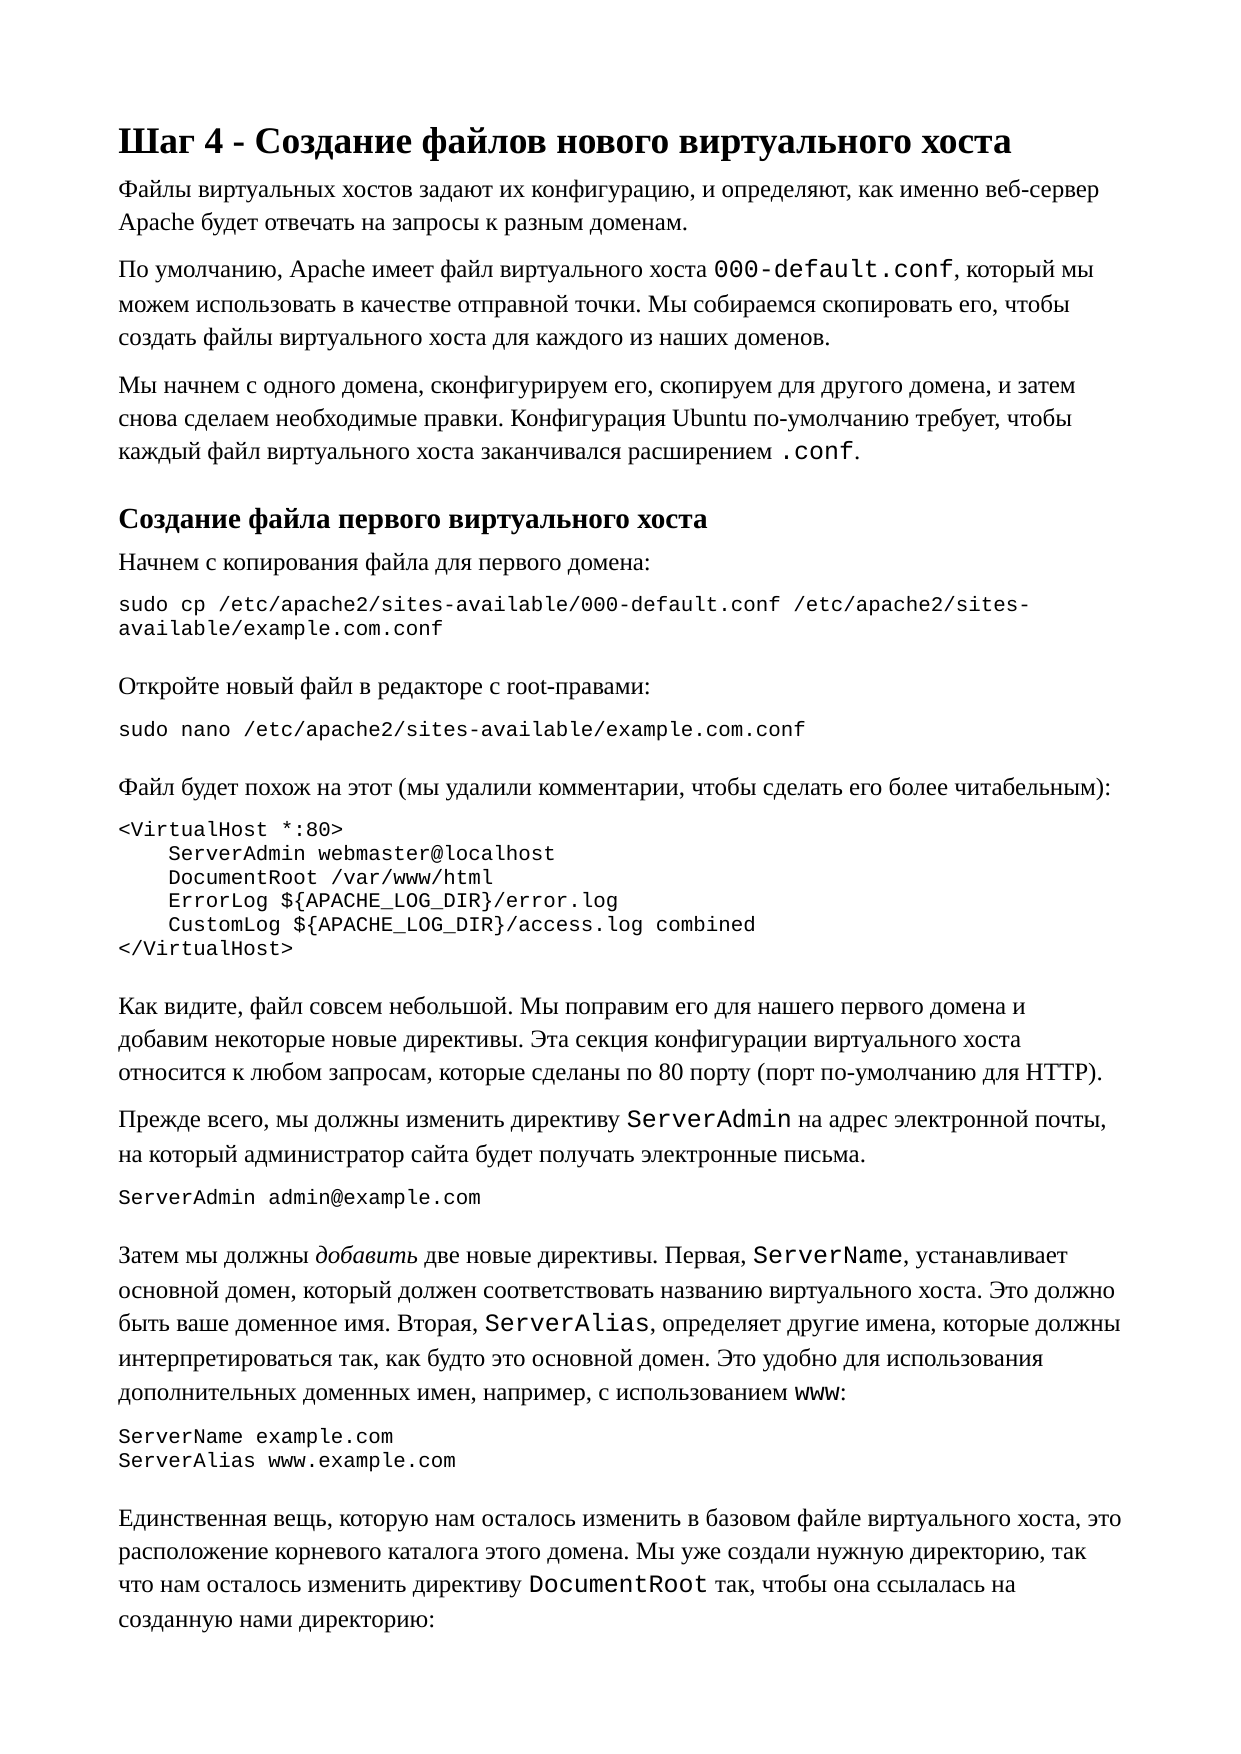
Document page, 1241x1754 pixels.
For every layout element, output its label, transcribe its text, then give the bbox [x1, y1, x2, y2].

text ServerAlias www.example.com [118, 1450, 1122, 1474]
text <VirtualHost *:80> [118, 819, 1122, 843]
text Откройте новый файл в редакторе с root-правами: [118, 671, 1122, 700]
text Мы начнем с одного домена, сконфигурируем его, скопируем для другого домена, и затем снова сделаем необходимые правки. Конфигурация Ubuntu по-умолчанию требует, чтобы каждый файл виртуального хоста заканчивался расширением .conf. [118, 370, 1122, 467]
text sudo cp /etc/apache2/sites-available/000-default.conf /etc/apache2/sites-available/example.com.conf [118, 594, 1122, 642]
text Прежде всего, мы должны изменить директиву ServerAdmin на адрес электронной почты, на который администратор сайта будет получать электронные письма. [118, 1104, 1122, 1168]
text Файлы виртуальных хостов задают их конфигурацию, и определяют, как именно веб-сервер Apache будет отвечать на запросы к разным доменам. [118, 174, 1122, 236]
subtitle Создание файла первого виртуального хоста [118, 501, 1122, 534]
text ServerAdmin admin@example.com [118, 1187, 1122, 1211]
subtitle Шаг 4 - Создание файлов нового виртуального хоста [118, 118, 1122, 161]
text ErrorLog ${APACHE_LOG_DIR}/error.log [118, 890, 1122, 914]
text Как видите, файл совсем небольшой. Мы поправим его для нашего первого домена и добавим некоторые новые директивы. Эта секция конфигурации виртуального хоста относится к любом запросам, которые сделаны по 80 порту (порт по-умолчанию для HTTP). [118, 991, 1122, 1086]
text По умолчанию, Apache имеет файл виртуального хоста 000-default.conf, который мы можем использовать в качестве отправной точки. Мы собираемся скопировать его, чтобы создать файлы виртуального хоста для каждого из наших доменов. [118, 254, 1122, 351]
text DocumentRoot /var/www/html [118, 867, 1122, 890]
text Единственная вещь, которую нам осталось изменить в базовом файле виртуального хоста, это расположение корневого каталога этого домена. Мы уже создали нужную директорию, так что нам осталось изменить директиву DocumentRoot так, чтобы она ссылалась на созданную нами директорию: [118, 1503, 1122, 1633]
text sudo nano /etc/apache2/sites-available/example.com.conf [118, 719, 1122, 742]
text Файл будет похож на этот (мы удалили комментарии, чтобы сделать его более читабельным): [118, 772, 1122, 801]
text Затем мы должны добавить две новые директивы. Первая, ServerName, устанавливает основной домен, который должен соответствовать названию виртуального хоста. Это должно быть ваше доменное имя. Вторая, ServerAlias, определяет другие имена, которые должны интерпретироваться так, как будто это основной домен. Это удобно для использования дополнительных доменных имен, например, с использованием www: [118, 1240, 1122, 1407]
text CustomLog ${APACHE_LOG_DIR}/access.log combined [118, 914, 1122, 938]
text Начнем с копирования файла для первого домена: [118, 547, 1122, 576]
text ServerName example.com [118, 1427, 1122, 1450]
text </VirtualHost> [118, 938, 1122, 961]
text ServerAdmin webmaster@localhost [118, 843, 1122, 867]
